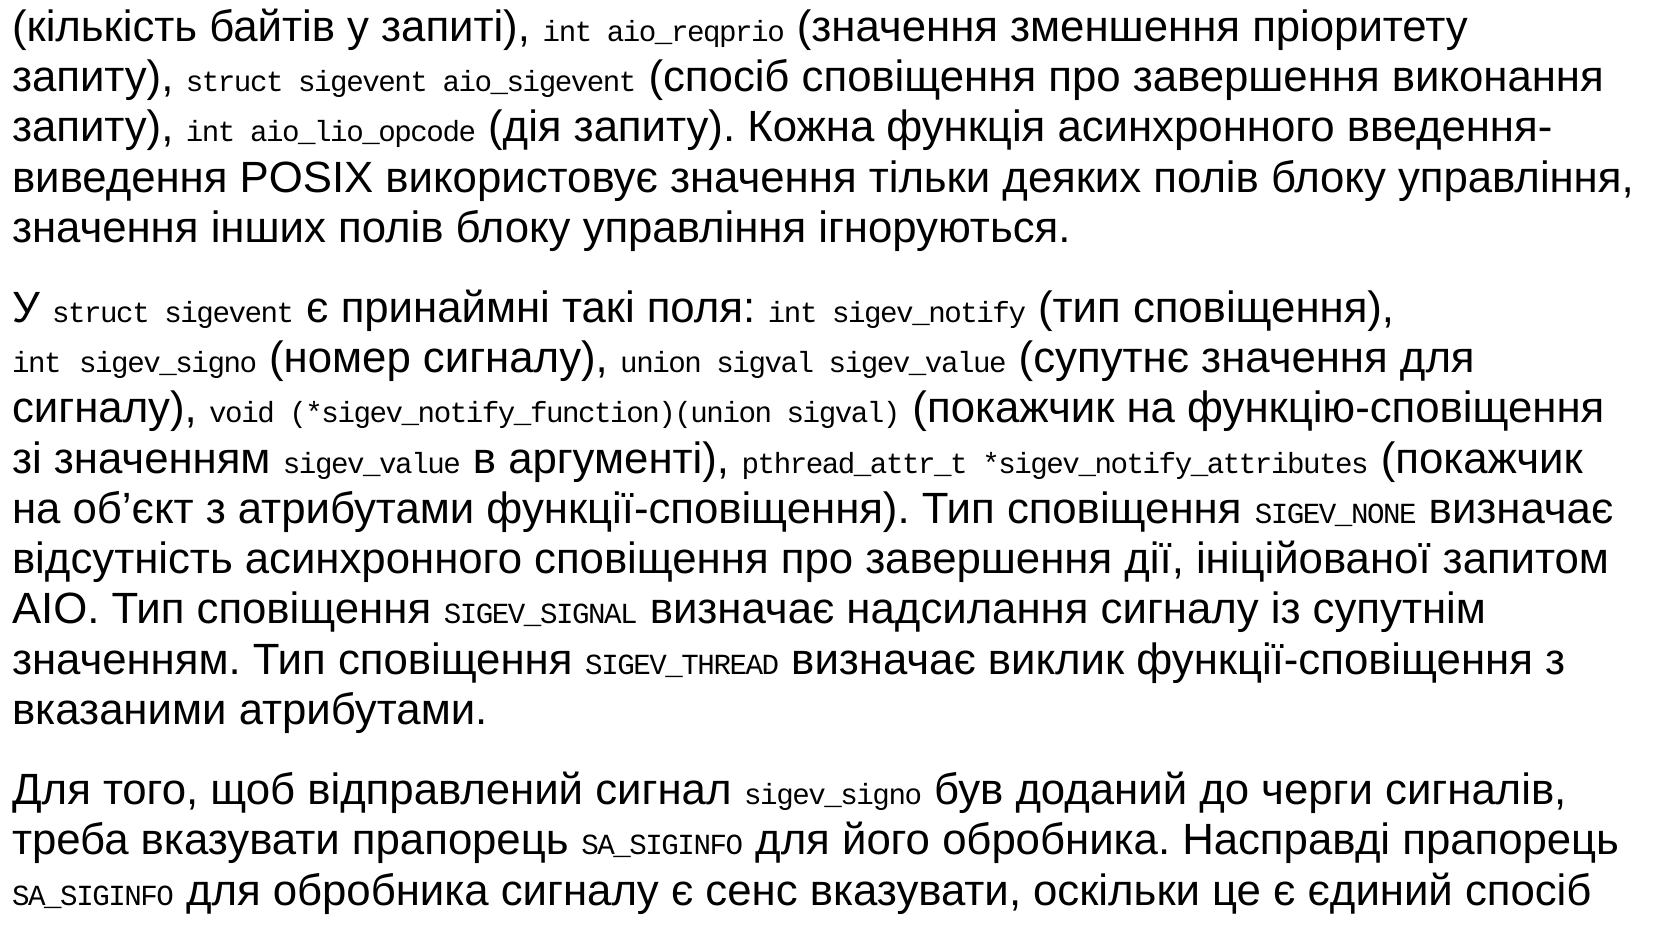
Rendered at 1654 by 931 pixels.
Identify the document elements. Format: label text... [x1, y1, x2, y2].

text (кількість байтів у запиті), int aio_reqprio (значення зменшення пріоритету запиту), struct sigevent aio_sigevent (спосіб сповіщення про завершення виконання запиту), int aio_lio_opcode (дія запиту). Кожна функція асинхронного введення-виведення POSIX використовує значення тільки деяких полів блоку управління, значення інших полів блоку управління ігноруються. [12, 0, 1642, 252]
text Для того, щоб відправлений сигнал sigev_signo був доданий до черги сигналів, треба вказувати прапорець SA_SIGINFO для його обробника. Насправді прапорець SA_SIGINFO для обробника сигналу є сенс вказувати, оскільки це є єдиний спосіб [12, 763, 1642, 914]
text У struct sigevent є принаймні такі поля: int sigev_notify (тип сповіщення), int sigev_signo (номер сигналу), union sigval sigev_value (супутнє значення для сигналу), void (*sigev_notify_function)(union sigval) (покажчик на функцію-сповіщення зі значенням sigev_value в аргументі), pthread_attr_t *sigev_notify_attributes (покажчик на об’єкт з атрибутами функції-сповіщення). Тип сповіщення SIGEV_NONE визначає відсутність асинхронного сповіщення про завершення дії, ініційованої запитом AIO. Тип сповіщення SIGEV_SIGNAL визначає надсилання сигналу із супутнім значенням. Тип сповіщення SIGEV_THREAD визначає виклик функції-сповіщення з вказаними атрибутами. [12, 281, 1642, 734]
